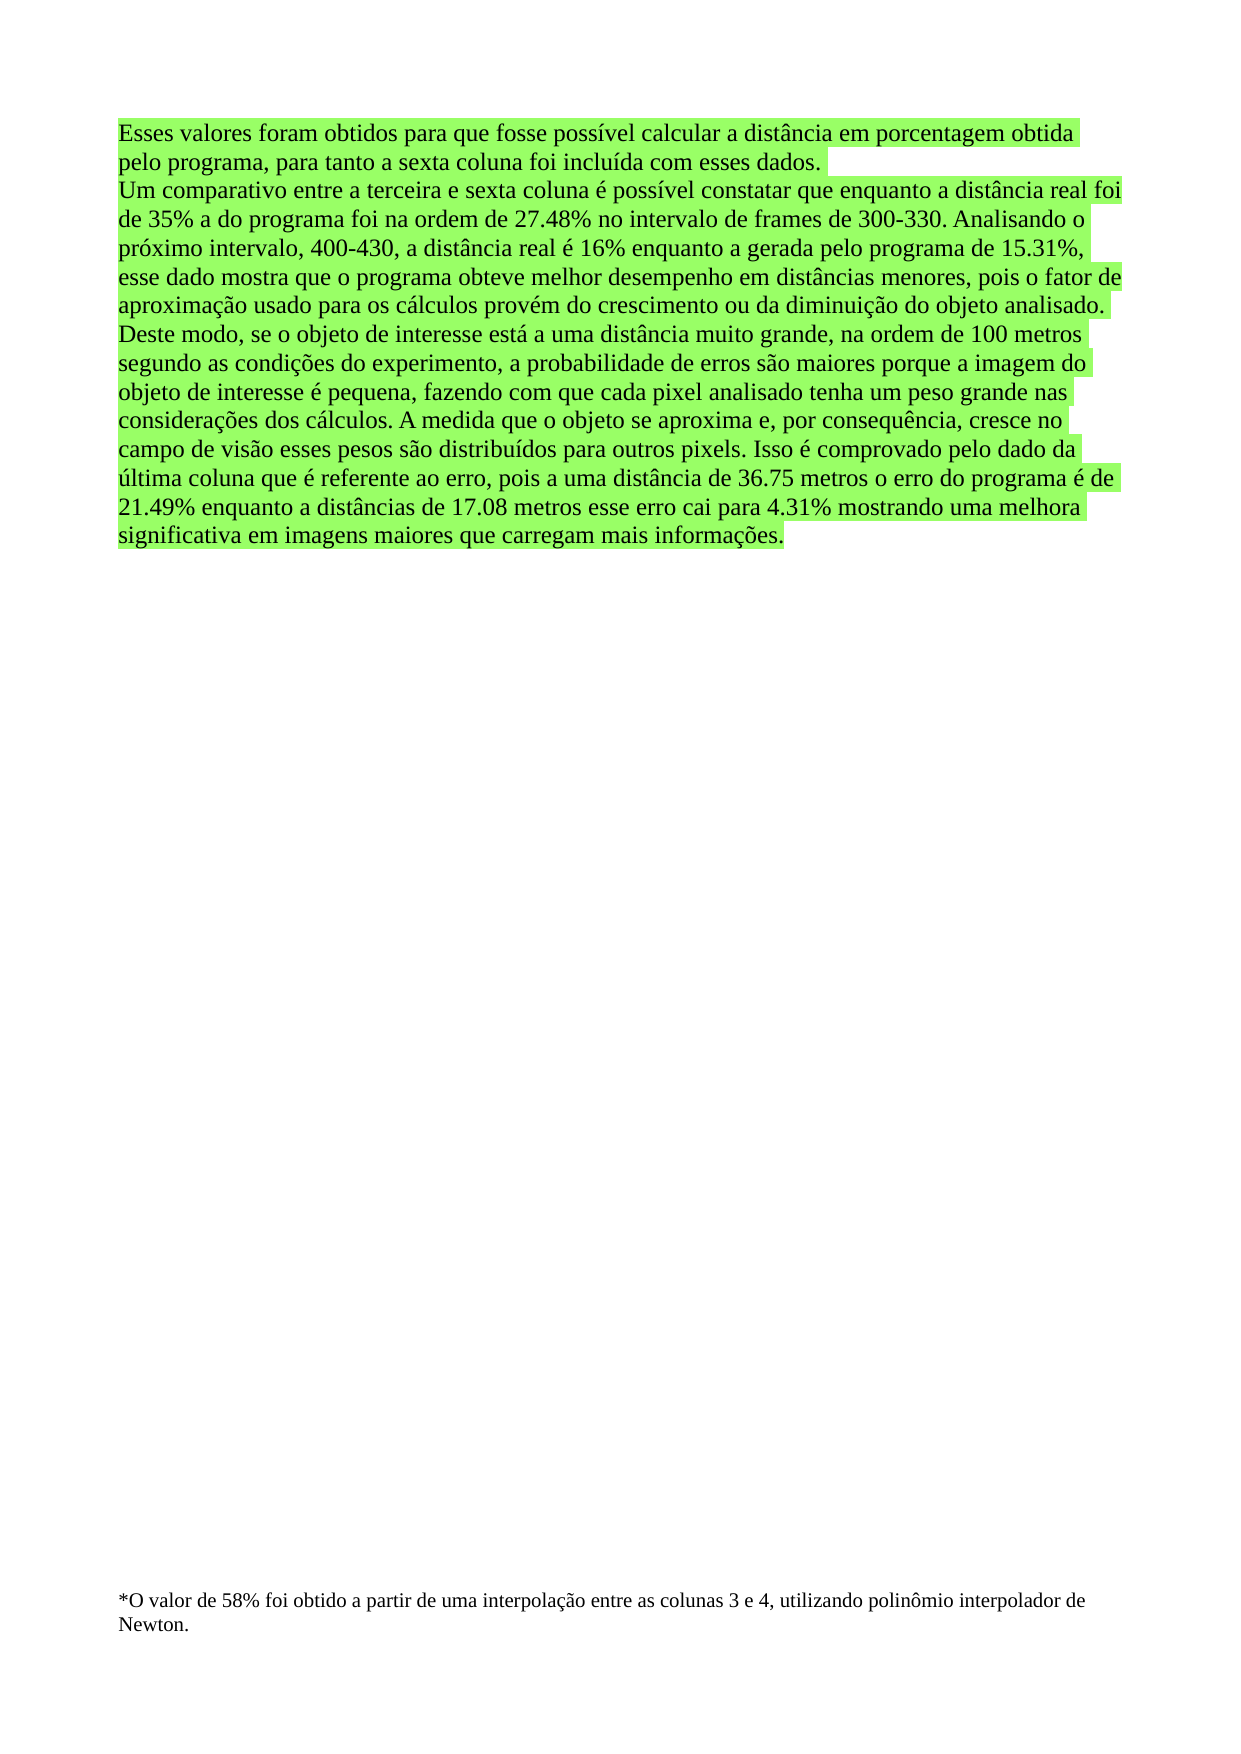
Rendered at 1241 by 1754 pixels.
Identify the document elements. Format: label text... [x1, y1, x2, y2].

text Um comparativo entre a terceira e sexta coluna é possível constatar que enquanto a distância real foi de 35% a do programa foi na ordem de 27.48% no intervalo de frames de 300-330. Analisando o próximo intervalo, 400-430, a distância real é 16% enquanto a gerada pelo programa de 15.31%, esse dado mostra que o programa obteve melhor desempenho em distâncias menores, pois o fator de aproximação usado para os cálculos provém do crescimento ou da diminuição do objeto analisado. Deste modo, se o objeto de interesse está a uma distância muito grande, na ordem de 100 metros segundo as condições do experimento, a probabilidade de erros são maiores porque a imagem do objeto de interesse é pequena, fazendo com que cada pixel analisado tenha um peso grande nas considerações dos cálculos. A medida que o objeto se aproxima e, por consequência, cresce no campo de visão esses pesos são distribuídos para outros pixels. Isso é comprovado pelo dado da última coluna que é referente ao erro, pois a uma distância de 36.75 metros o erro do programa é de 21.49% enquanto a distâncias de 17.08 metros esse erro cai para 4.31% mostrando uma melhora significativa em imagens maiores que carregam mais informações. [118, 176, 1122, 549]
text Esses valores foram obtidos para que fosse possível calcular a distância em porcentagem obtida pelo programa, para tanto a sexta coluna foi incluída com esses dados. [118, 118, 1122, 176]
